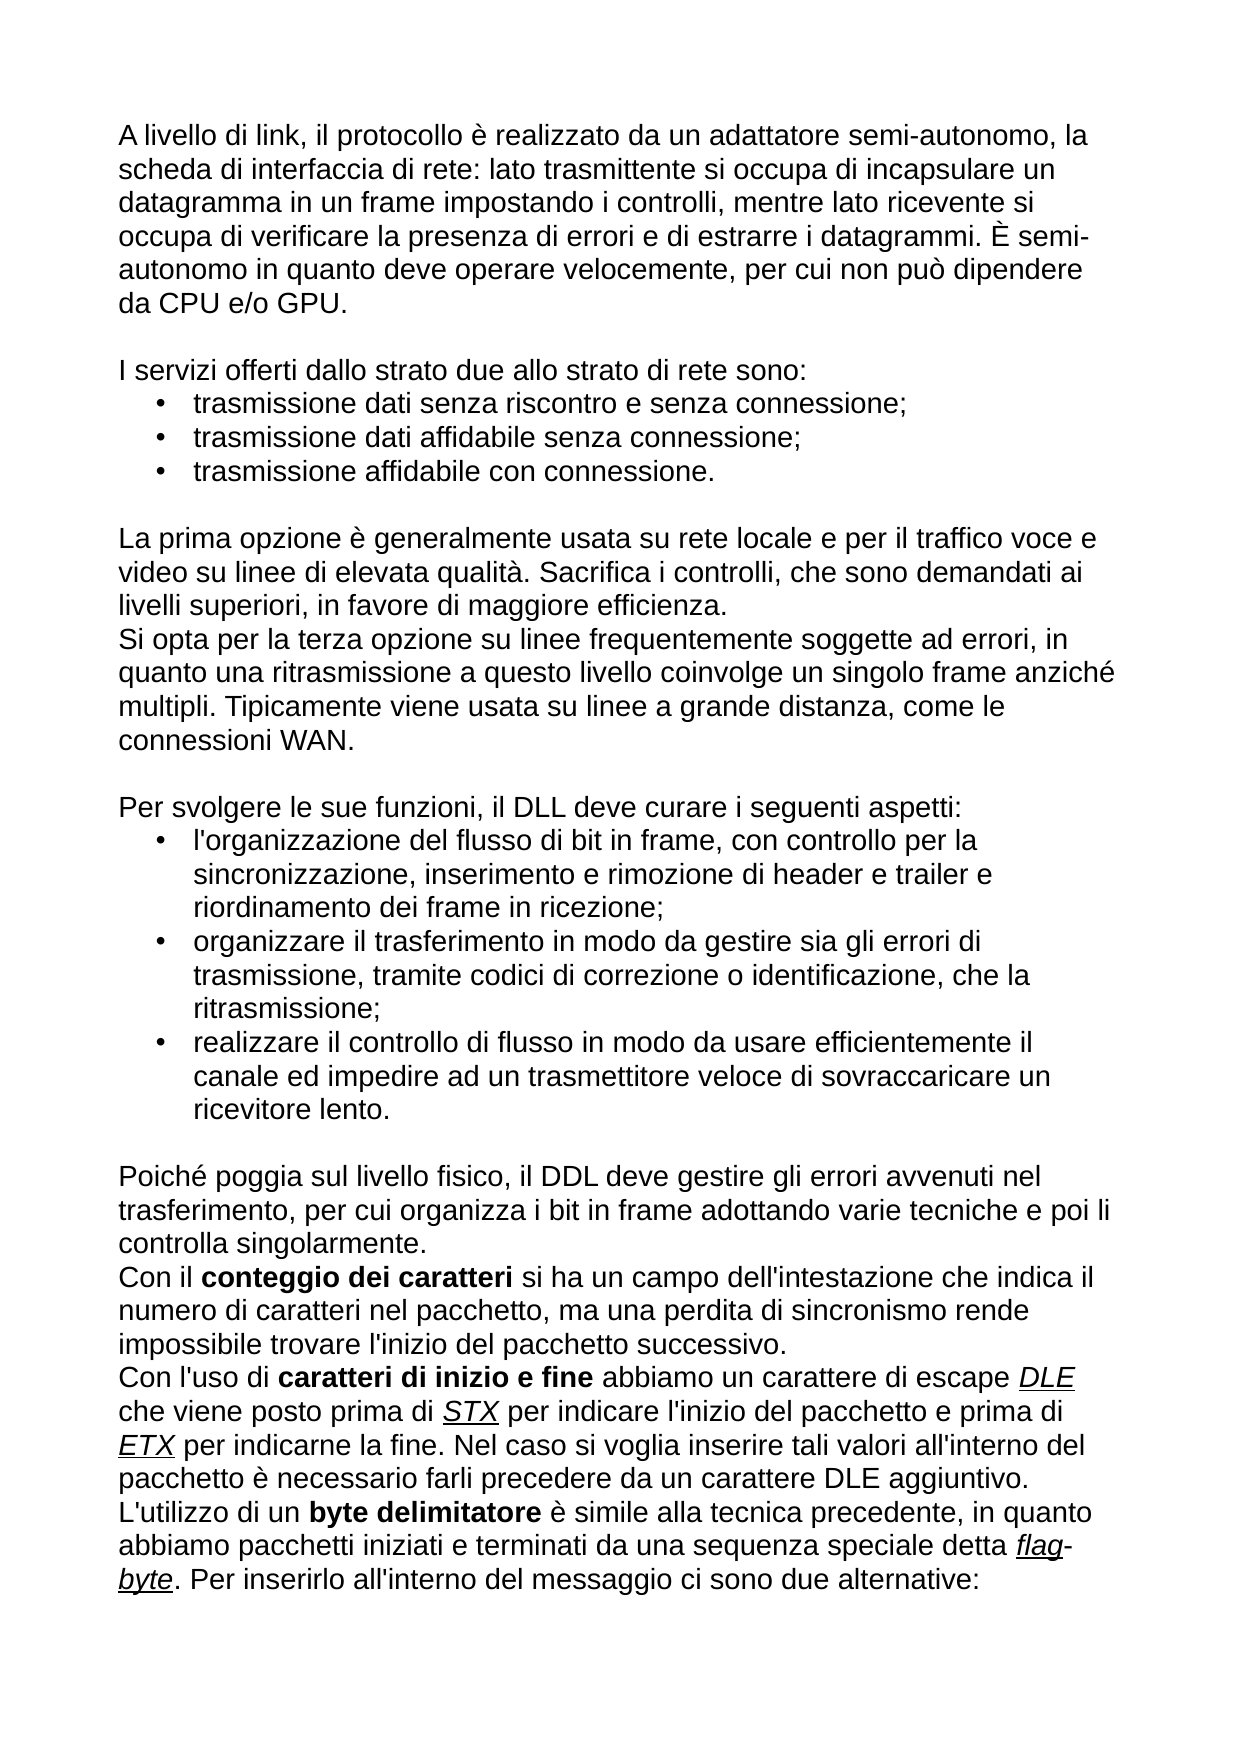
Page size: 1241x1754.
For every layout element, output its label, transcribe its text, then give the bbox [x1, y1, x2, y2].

text Con il conteggio dei caratteri si ha un campo dell'intestazione che indica il numero di caratteri nel pacchetto, ma una perdita di sincronismo rende impossibile trovare l'inizio del pacchetto successivo. [118, 1260, 1122, 1360]
text La prima opzione è generalmente usata su rete locale e per il traffico voce e video su linee di elevata qualità. Sacrifica i controlli, che sono demandati ai livelli superiori, in favore di maggiore efficienza. [118, 488, 1122, 622]
text A livello di link, il protocollo è realizzato da un adattatore semi-autonomo, la scheda di interfaccia di rete: lato trasmittente si occupa di incapsulare un datagramma in un frame impostando i controlli, mentre lato ricevente si occupa di verificare la presenza di errori e di estrarre i datagrammi. È semi-autonomo in quanto deve operare velocemente, per cui non può dipendere da CPU e/o GPU. [118, 118, 1122, 353]
text L'utilizzo di un byte delimitatore è simile alla tecnica precedente, in quanto abbiamo pacchetti iniziati e terminati da una sequenza speciale detta flag-byte. Per inserirlo all'interno del messaggio ci sono due alternative: [118, 1494, 1122, 1595]
list realizzare il controllo di flusso in modo da usare efficientemente il canale ed impedire ad un trasmettitore veloce di sovraccaricare un ricevitore lento. [156, 1025, 1122, 1126]
list trasmissione dati senza riscontro e senza connessione; [156, 386, 1122, 420]
text Si opta per la terza opzione su linee frequentemente soggette ad errori, in quanto una ritrasmissione a questo livello coinvolge un singolo frame anziché multipli. Tipicamente viene usata su linee a grande distanza, come le connessioni WAN. Per svolgere le sue funzioni, il DLL deve curare i seguenti aspetti: [118, 622, 1122, 823]
list trasmissione affidabile con connessione. [156, 454, 1122, 488]
text Poiché poggia sul livello fisico, il DDL deve gestire gli errori avvenuti nel trasferimento, per cui organizza i bit in frame adottando varie tecniche e poi li controlla singolarmente. [118, 1159, 1122, 1260]
list l'organizzazione del flusso di bit in frame, con controllo per la sincronizzazione, inserimento e rimozione di header e trailer e riordinamento dei frame in ricezione; [156, 823, 1122, 924]
text Con l'uso di caratteri di inizio e fine abbiamo un carattere di escape DLE che viene posto prima di STX per indicare l'inizio del pacchetto e prima di ETX per indicarne la fine. Nel caso si voglia inserire tali valori all'interno del pacchetto è necessario farli precedere da un carattere DLE aggiuntivo. [118, 1360, 1122, 1494]
list trasmissione dati affidabile senza connessione; [156, 420, 1122, 454]
text I servizi offerti dallo strato due allo strato di rete sono: [118, 353, 1122, 386]
list organizzare il trasferimento in modo da gestire sia gli errori di trasmissione, tramite codici di correzione o identificazione, che la ritrasmissione; [156, 924, 1122, 1025]
